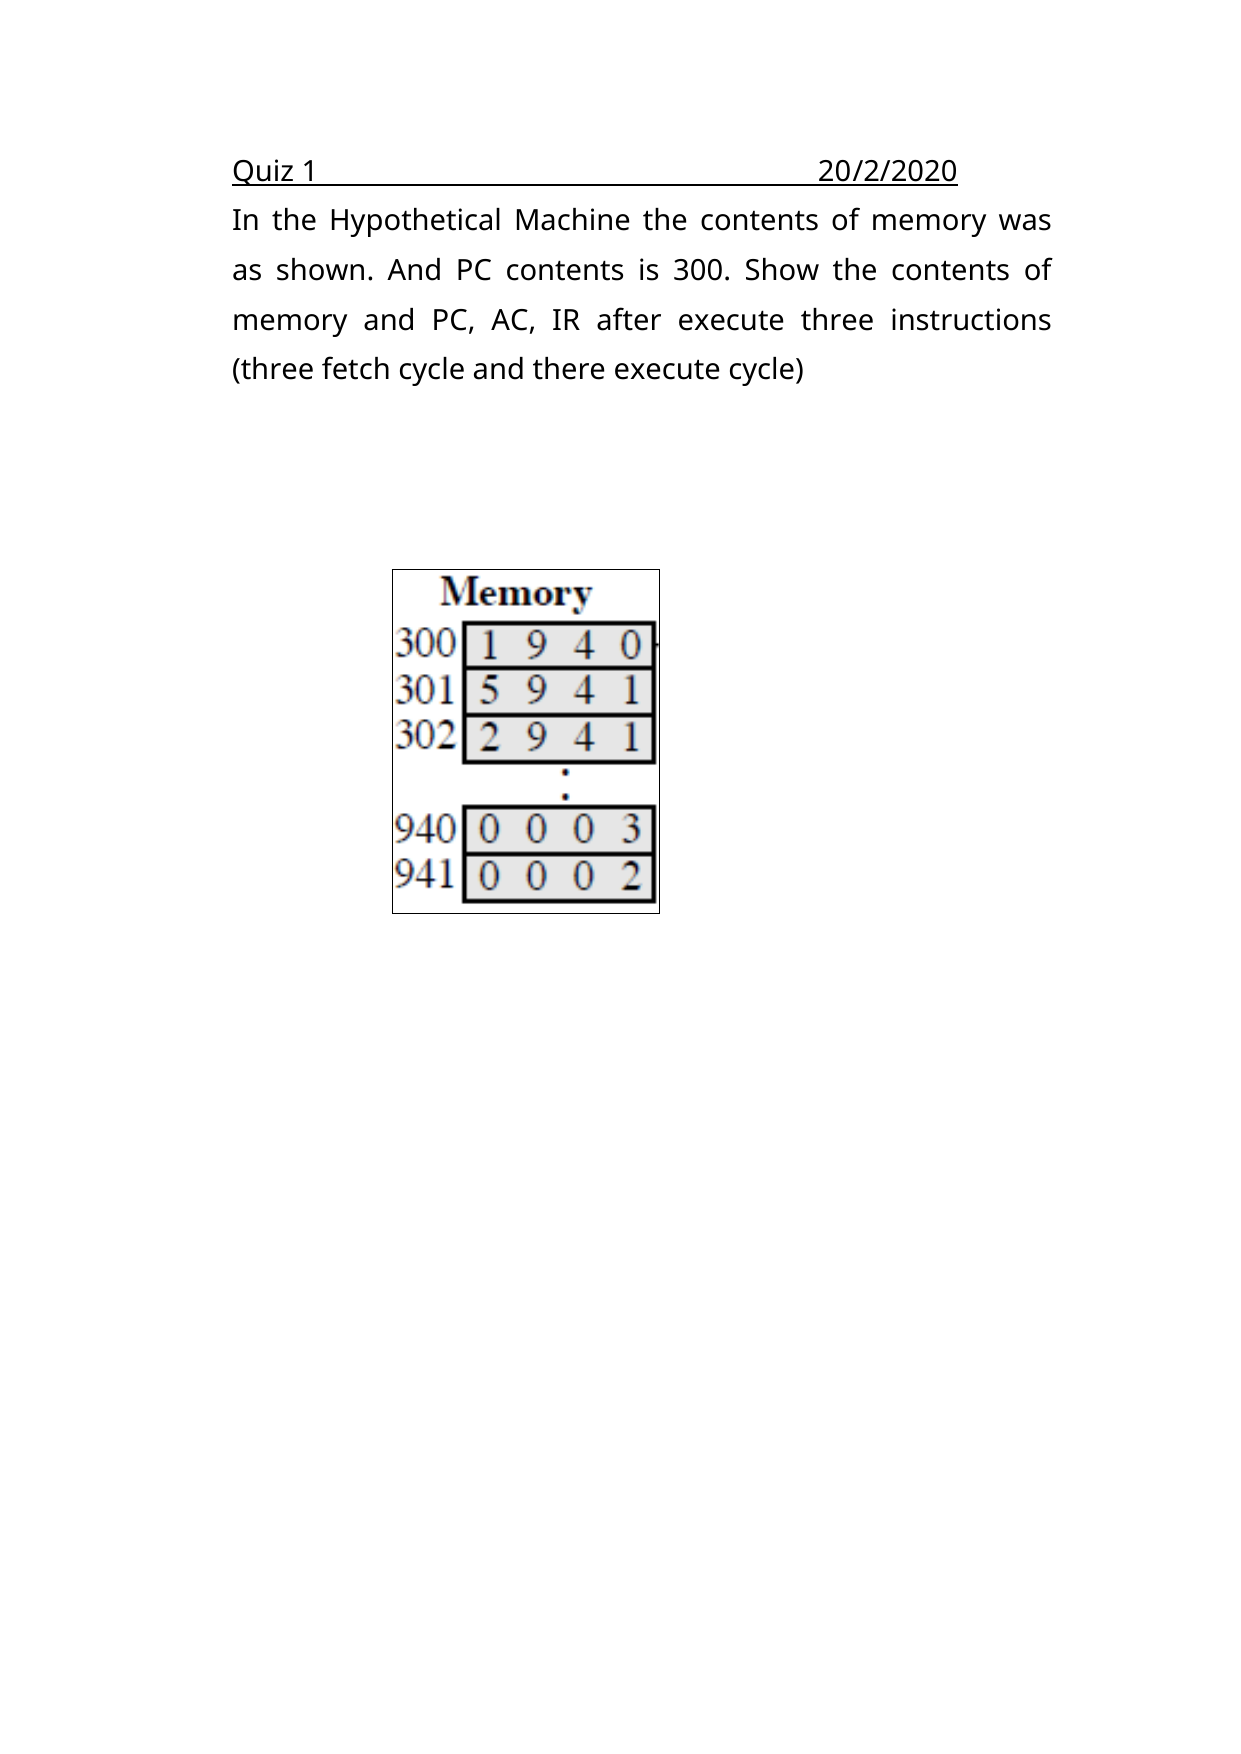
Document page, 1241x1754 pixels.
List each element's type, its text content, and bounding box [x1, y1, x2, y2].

list Quiz 1 20/2/2020 [232, 150, 1053, 190]
picture [393, 570, 659, 913]
list In the Hypothetical Machine the contents of memory was as shown. And PC contents is 300. Show the contents of memory and PC, AC, IR after execute three instructions (three fetch cycle and there execute cycle) [232, 199, 1053, 388]
